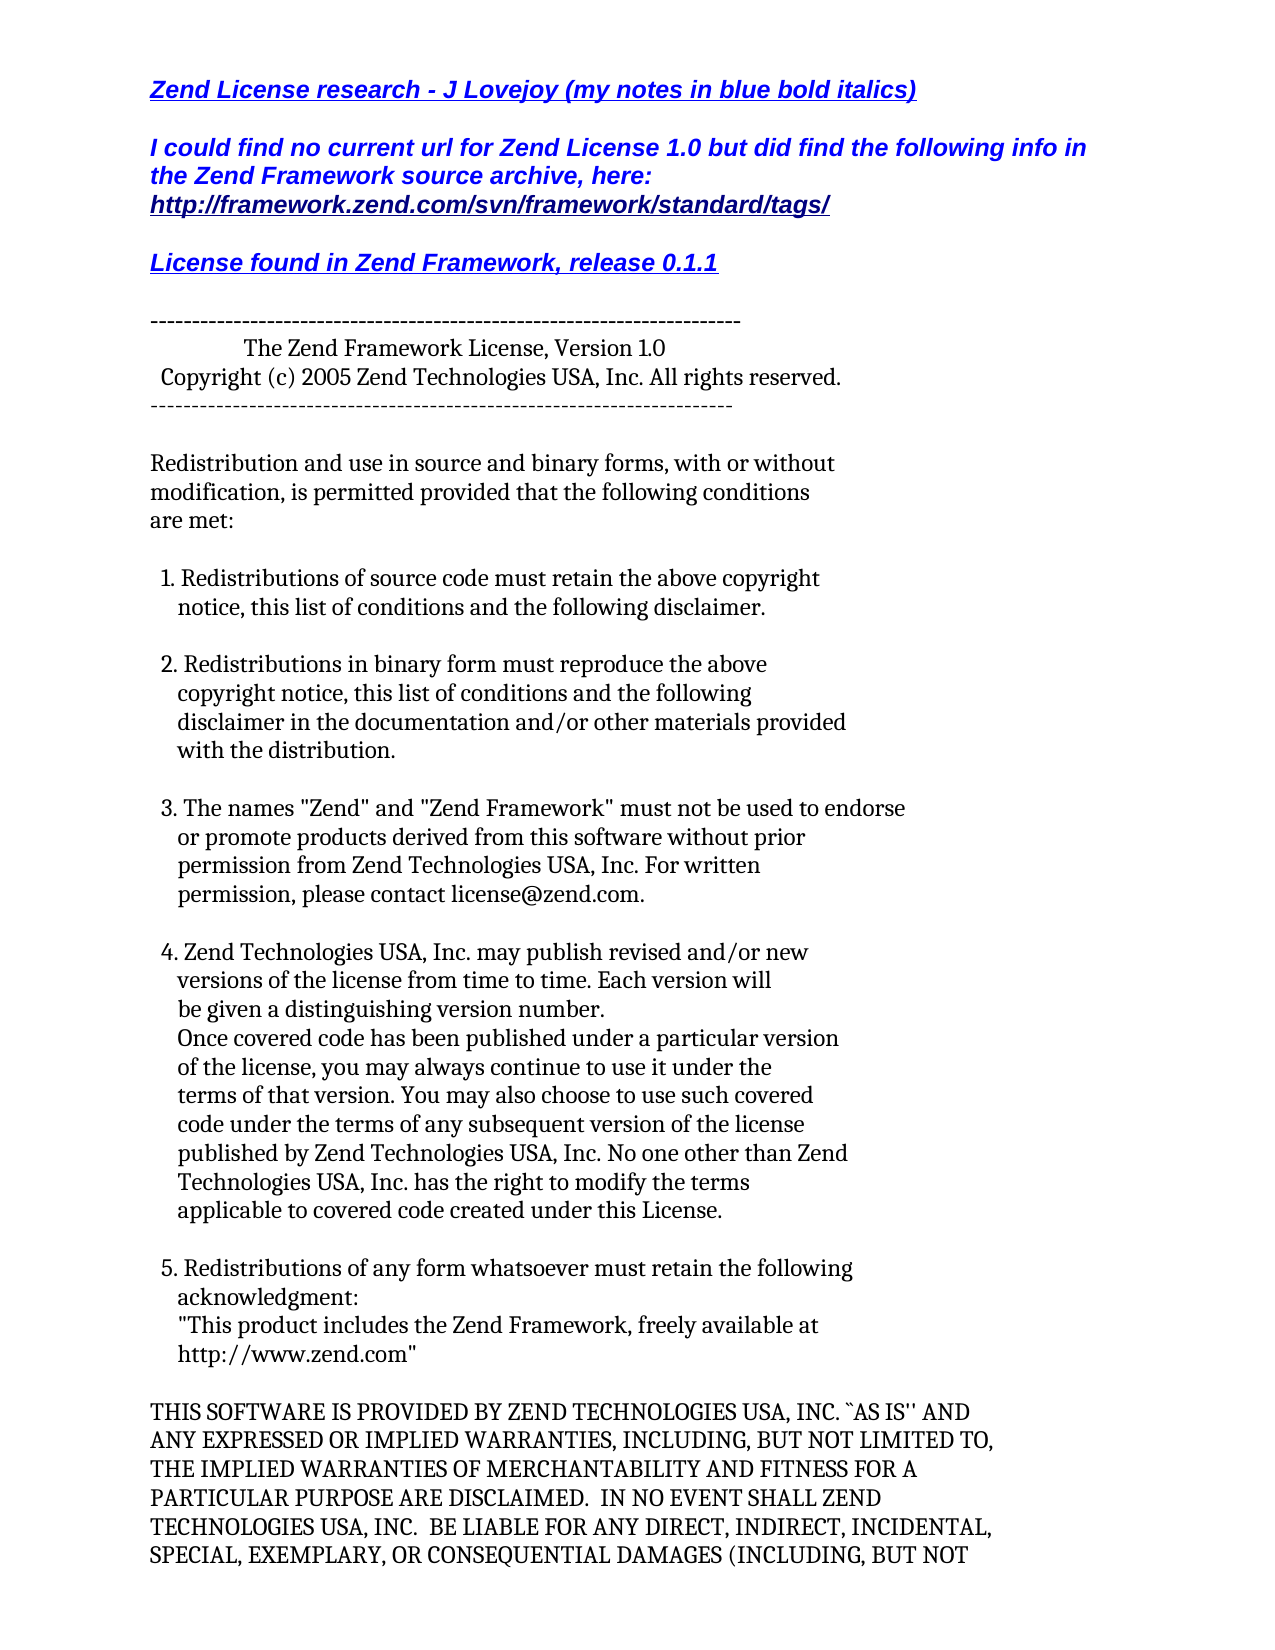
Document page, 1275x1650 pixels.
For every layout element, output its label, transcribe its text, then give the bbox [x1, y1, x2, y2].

text terms of that version. You may also choose to use such covered [150, 1081, 1125, 1110]
text code under the terms of any subsequent version of the license [150, 1110, 1125, 1139]
text I could find no current url for Zend License 1.0 but did find the following info in the Zend Framework source archive, here: http://framework.zend.com/svn/framework/standard/tags/ [150, 132, 1125, 219]
text disclaimer in the documentation and/or other materials provided [150, 707, 1125, 736]
text with the distribution. [150, 736, 1125, 765]
text TECHNOLOGIES USA, INC. BE LIABLE FOR ANY DIRECT, INDIRECT, INCIDENTAL, [150, 1512, 1125, 1541]
text or promote products derived from this software without prior [150, 822, 1125, 851]
text Redistribution and use in source and binary forms, with or without [150, 449, 1125, 477]
text 3. The names "Zend" and "Zend Framework" must not be used to endorse [150, 794, 1125, 822]
text "This product includes the Zend Framework, freely available at [150, 1311, 1125, 1340]
text PARTICULAR PURPOSE ARE DISCLAIMED. IN NO EVENT SHALL ZEND [150, 1484, 1125, 1512]
text THE IMPLIED WARRANTIES OF MERCHANTABILITY AND FITNESS FOR A [150, 1455, 1125, 1484]
text 5. Redistributions of any form whatsoever must retain the following [150, 1254, 1125, 1282]
text versions of the license from time to time. Each version will [150, 966, 1125, 995]
text 4. Zend Technologies USA, Inc. may publish revised and/or new [150, 937, 1125, 966]
text are met: [150, 506, 1125, 535]
text ----------------------------------------------------------------------- [150, 391, 1125, 420]
text Zend License research - J Lovejoy (my notes in blue bold italics) [150, 75, 1125, 104]
text be given a distinguishing version number. [150, 995, 1125, 1024]
text applicable to covered code created under this License. [150, 1196, 1125, 1225]
text of the license, you may always continue to use it under the [150, 1052, 1125, 1081]
text THIS SOFTWARE IS PROVIDED BY ZEND TECHNOLOGIES USA, INC. ``AS IS'' AND [150, 1397, 1125, 1426]
text acknowledgment: [150, 1282, 1125, 1311]
text notice, this list of conditions and the following disclaimer. [150, 592, 1125, 621]
text published by Zend Technologies USA, Inc. No one other than Zend [150, 1139, 1125, 1167]
text ----------------------------------------------------------------------- [150, 305, 1125, 334]
text License found in Zend Framework, release 0.1.1 [150, 247, 1125, 276]
text http://www.zend.com" [150, 1340, 1125, 1369]
text SPECIAL, EXEMPLARY, OR CONSEQUENTIAL DAMAGES (INCLUDING, BUT NOT [150, 1541, 1125, 1570]
text Once covered code has been published under a particular version [150, 1024, 1125, 1052]
text permission, please contact license@zend.com. [150, 880, 1125, 909]
text 1. Redistributions of source code must retain the above copyright [150, 564, 1125, 592]
text Technologies USA, Inc. has the right to modify the terms [150, 1167, 1125, 1196]
text Copyright (c) 2005 Zend Technologies USA, Inc. All rights reserved. [150, 362, 1125, 391]
text 2. Redistributions in binary form must reproduce the above [150, 650, 1125, 679]
text ANY EXPRESSED OR IMPLIED WARRANTIES, INCLUDING, BUT NOT LIMITED TO, [150, 1426, 1125, 1455]
text permission from Zend Technologies USA, Inc. For written [150, 851, 1125, 880]
text copyright notice, this list of conditions and the following [150, 679, 1125, 707]
text modification, is permitted provided that the following conditions [150, 477, 1125, 506]
text The Zend Framework License, Version 1.0 [150, 334, 1125, 362]
